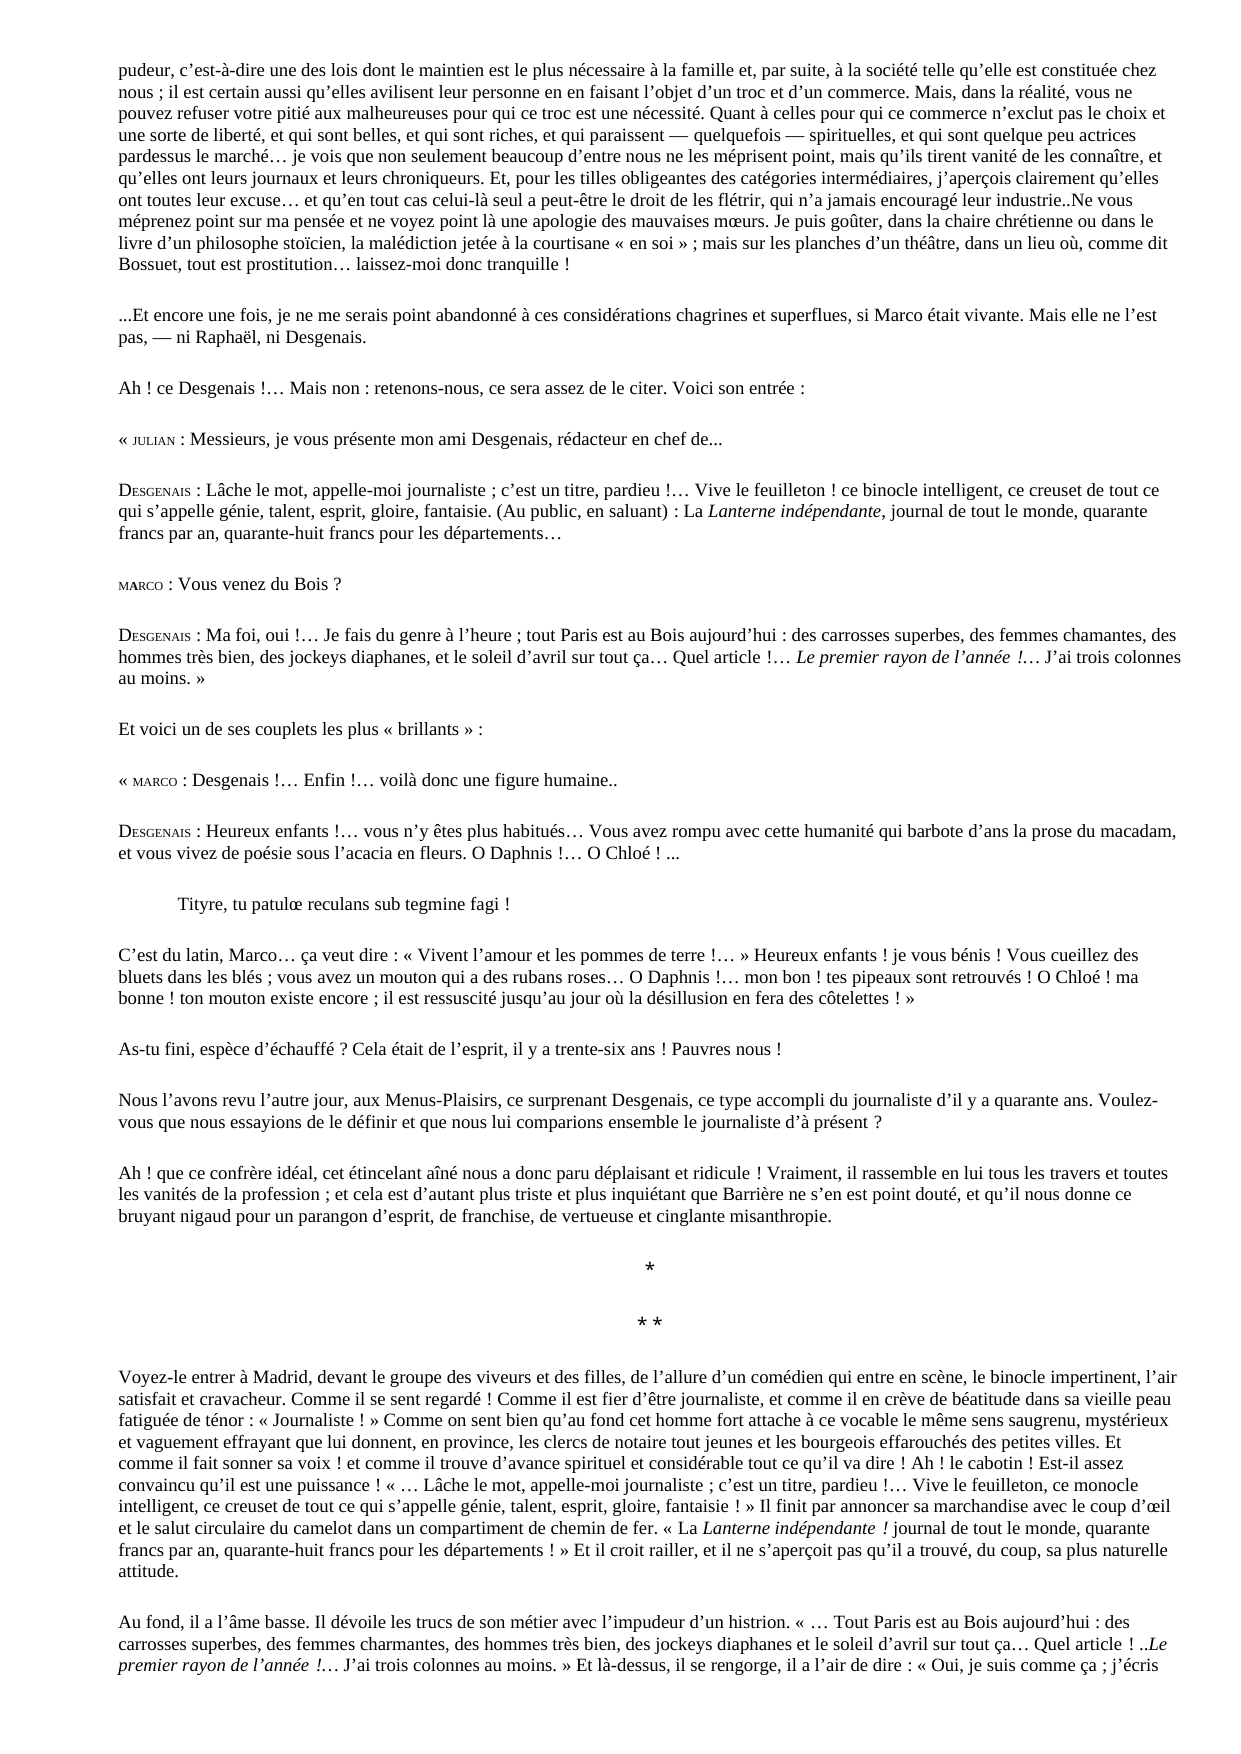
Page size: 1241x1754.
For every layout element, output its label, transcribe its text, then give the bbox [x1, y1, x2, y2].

text Desgenais : Heureux enfants !… vous n’y êtes plus habitués… Vous avez rompu avec cette humanité qui barbote d’ans la prose du macadam, et vous vivez de poésie sous l’acacia en fleurs. O Daphnis !… O Chloé ! ... [118, 820, 1181, 863]
text Au fond, il a l’âme basse. Il dévoile les trucs de son métier avec l’impudeur d’un histrion. « … Tout Paris est au Bois aujourd’hui : des carrosses superbes, des femmes charmantes, des hommes très bien, des jockeys diaphanes et le soleil d’avril sur tout ça… Quel article ! ..Le premier rayon de l’année !… J’ai trois colonnes au moins. » Et là-dessus, il se rengorge, il a l’air de dire : « Oui, je suis comme ça ; j’écris [118, 1611, 1181, 1676]
text * [118, 1256, 1181, 1281]
text marco : Vous venez du Bois ? [118, 573, 1181, 594]
text Desgenais : Ma foi, oui !… Je fais du genre à l’heure ; tout Paris est au Bois aujourd’hui : des carrosses superbes, des femmes chamantes, des hommes très bien, des jockeys diaphanes, et le soleil d’avril sur tout ça… Quel article !… Le premier rayon de l’année !… J’ai trois colonnes au moins. » [118, 624, 1181, 689]
text Ah ! que ce confrère idéal, cet étincelant aîné nous a donc paru déplaisant et ridicule ! Vraiment, il rassemble en lui tous les travers et toutes les vanités de la profession ; et cela est d’autant plus triste et plus inquiétant que Barrière ne s’en est point douté, et qu’il nous donne ce bruyant nigaud pour un parangon d’esprit, de franchise, de vertueuse et cinglante misanthropie. [118, 1162, 1181, 1226]
text As-tu fini, espèce d’échauffé ? Cela était de l’esprit, il y a trente-six ans ! Pauvres nous ! [118, 1038, 1181, 1060]
text « marco : Desgenais !… Enfin !… voilà donc une figure humaine.. [118, 769, 1181, 791]
text C’est du latin, Marco… ça veut dire : « Vivent l’amour et les pommes de terre !… » Heureux enfants ! je vous bénis ! Vous cueillez des bluets dans les blés ; vous avez un mouton qui a des rubans roses… O Daphnis !… mon bon ! tes pipeaux sont retrouvés ! O Chloé ! ma bonne ! ton mouton existe encore ; il est ressuscité jusqu’au jour où la désillusion en fera des côtelettes ! » [118, 944, 1181, 1009]
text ...Et encore une fois, je ne me serais point abandonné à ces considérations chagrines et superflues, si Marco était vivante. Mais elle ne l’est pas, — ni Raphaël, ni Desgenais. [118, 304, 1181, 347]
text Voyez-le entrer à Madrid, devant le groupe des viveurs et des filles, de l’allure d’un comédien qui entre en scène, le binocle impertinent, l’air satisfait et cravacheur. Comme il se sent regardé ! Comme il est fier d’être journaliste, et comme il en crève de béatitude dans sa vieille peau fatiguée de ténor : « Journaliste ! » Comme on sent bien qu’au fond cet homme fort attache à ce vocable le même sens saugrenu, mystérieux et vaguement effrayant que lui donnent, en province, les clercs de notaire tout jeunes et les bourgeois effarouchés des petites villes. Et comme il fait sonner sa voix ! et comme il trouve d’avance spirituel et considérable tout ce qu’il va dire ! Ah ! le cabotin ! Est-il assez convaincu qu’il est une puissance ! « … Lâche le mot, appelle-moi journaliste ; c’est un titre, pardieu !… Vive le feuilleton, ce monocle intelligent, ce creuset de tout ce qui s’appelle génie, talent, esprit, gloire, fantaisie ! » Il finit par annoncer sa marchandise avec le coup d’œil et le salut circulaire du camelot dans un compartiment de chemin de fer. « La Lanterne indépendante ! journal de tout le monde, quarante francs par an, quarante-huit francs pour les départements ! » Et il croit railler, et il ne s’aperçoit pas qu’il a trouvé, du coup, sa plus naturelle attitude. [118, 1366, 1181, 1582]
text Nous l’avons revu l’autre jour, aux Menus-Plaisirs, ce surprenant Desgenais, ce type accompli du journaliste d’il y a quarante ans. Voulez-vous que nous essayions de le définir et que nous lui comparions ensemble le journaliste d’à présent ? [118, 1089, 1181, 1132]
text pudeur, c’est-à-dire une des lois dont le maintien est le plus nécessaire à la famille et, par suite, à la société telle qu’elle est constituée chez nous ; il est certain aussi qu’elles avilisent leur personne en en faisant l’objet d’un troc et d’un commerce. Mais, dans la réalité, vous ne pouvez refuser votre pitié aux malheureuses pour qui ce troc est une nécessité. Quant à celles pour qui ce commerce n’exclut pas le choix et une sorte de liberté, et qui sont belles, et qui sont riches, et qui paraissent — quelquefois — spirituelles, et qui sont quelque peu actrices pardessus le marché… je vois que non seulement beaucoup d’entre nous ne les méprisent point, mais qu’ils tirent vanité de les connaître, et qu’elles ont leurs journaux et leurs chroniqueurs. Et, pour les tilles obligeantes des catégories intermédiaires, j’aperçois clairement qu’elles ont toutes leur excuse… et qu’en tout cas celui-là seul a peut-être le droit de les flétrir, qui n’a jamais encouragé leur industrie..Ne vous méprenez point sur ma pensée et ne voyez point là une apologie des mauvaises mœurs. Je puis goûter, dans la chaire chrétienne ou dans le livre d’un philosophe stoïcien, la malédiction jetée à la courtisane « en soi » ; mais sur les planches d’un théâtre, dans un lieu où, comme dit Bossuet, tout est prostitution… laissez-moi donc tranquille ! [118, 59, 1181, 275]
text Et voici un de ses couplets les plus « brillants » : [118, 718, 1181, 740]
text Tityre, tu patulœ reculans sub tegmine fagi ! [177, 893, 1122, 914]
text « julian : Messieurs, je vous présente mon ami Desgenais, rédacteur en chef de... [118, 428, 1181, 449]
text Desgenais : Lâche le mot, appelle-moi journaliste ; c’est un titre, pardieu !… Vive le feuilleton ! ce binocle intelligent, ce creuset de tout ce qui s’appelle génie, talent, esprit, gloire, fantaisie. (Au public, en saluant) : La Lanterne indépendante, journal de tout le monde, quarante francs par an, quarante-huit francs pour les départements… [118, 479, 1181, 543]
text * * [118, 1311, 1181, 1336]
text Ah ! ce Desgenais !… Mais non : retenons-nous, ce sera assez de le citer. Voici son entrée : [118, 377, 1181, 398]
